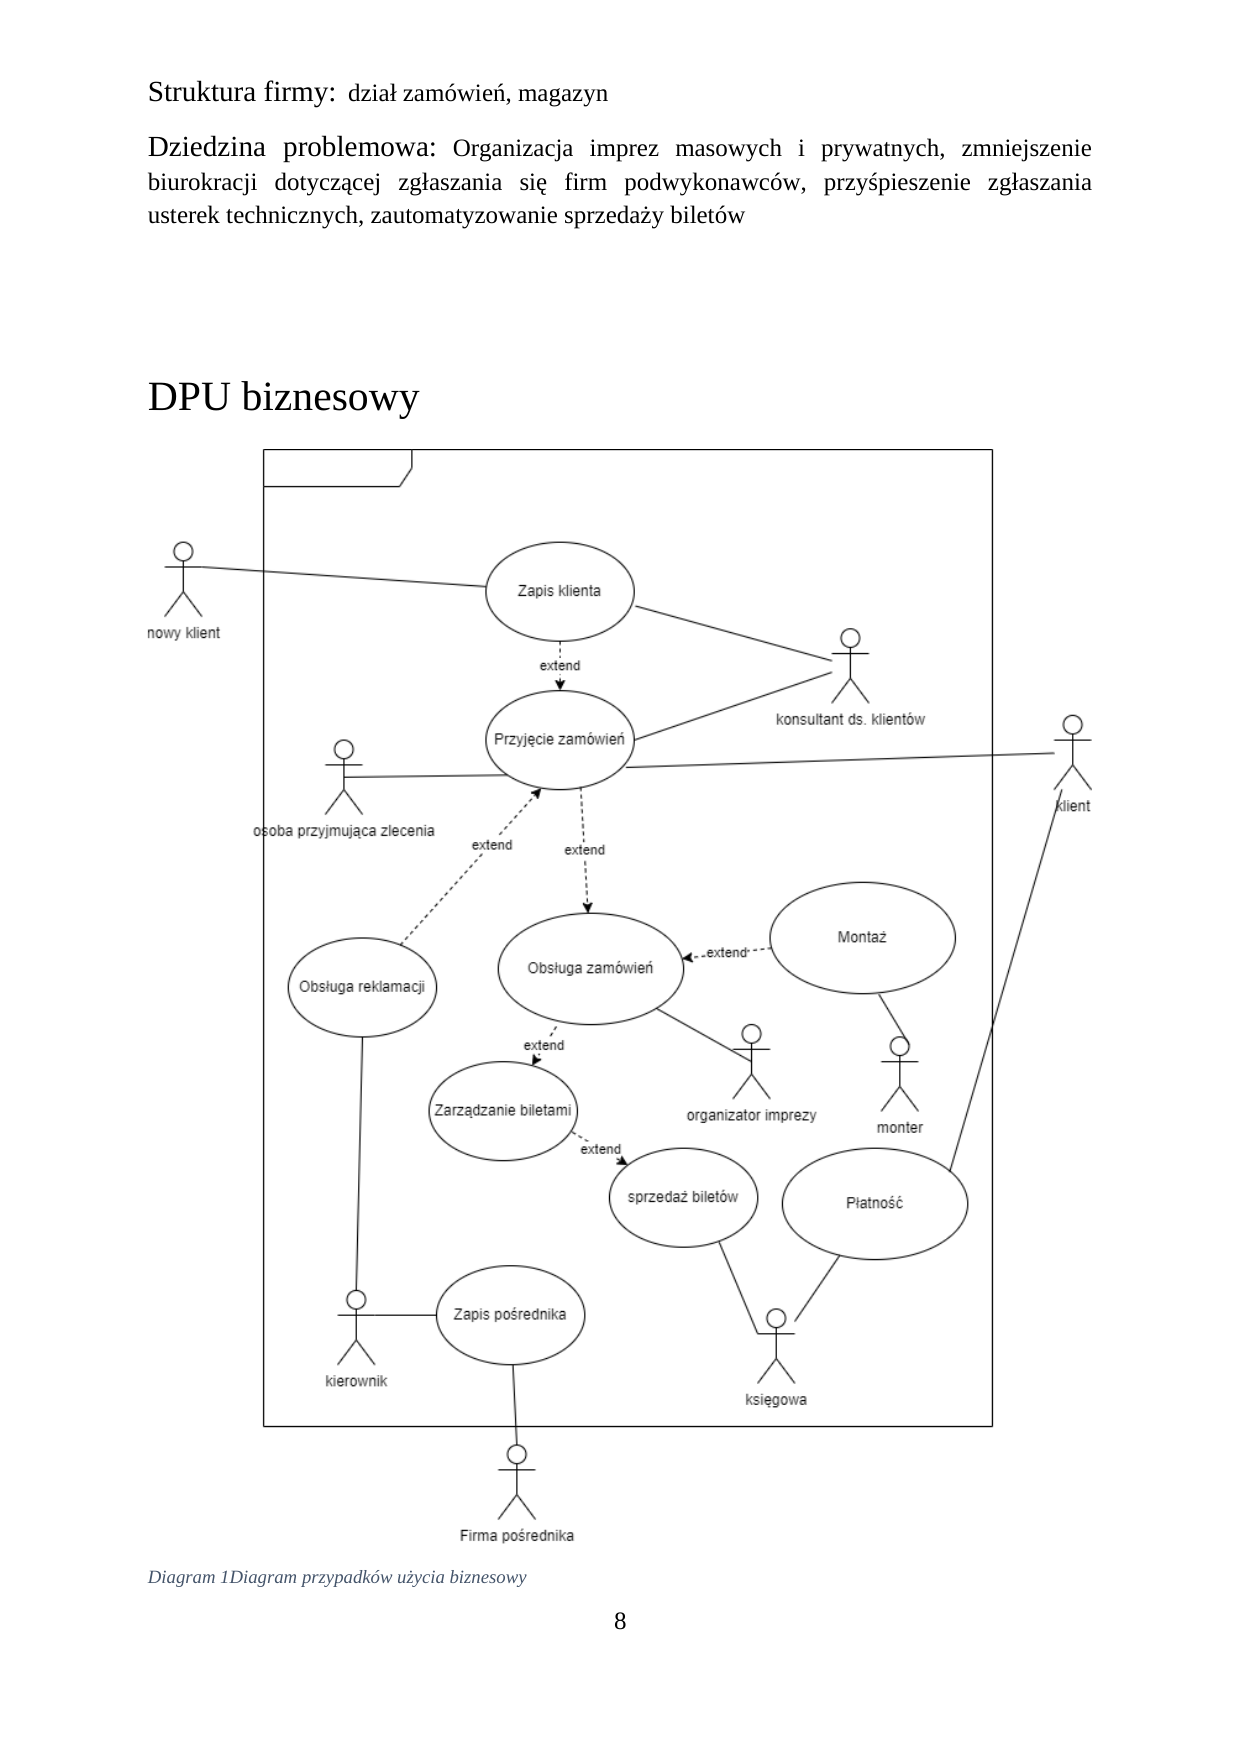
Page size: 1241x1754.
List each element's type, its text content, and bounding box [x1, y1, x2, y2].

text Struktura firmy: dział zamówień, magazyn [148, 74, 1093, 107]
subtitle DPU biznesowy [148, 371, 1093, 419]
text Dziedzina problemowa: Organizacja imprez masowych i prywatnych, zmniejszenie biurokracji dotyczącej zgłaszania się firm podwykonawców, przyśpieszenie zgłaszania usterek technicznych, zautomatyzowanie sprzedaży biletów [148, 129, 1093, 228]
text Diagram 1Diagram przypadków użycia biznesowy [148, 1566, 1093, 1588]
